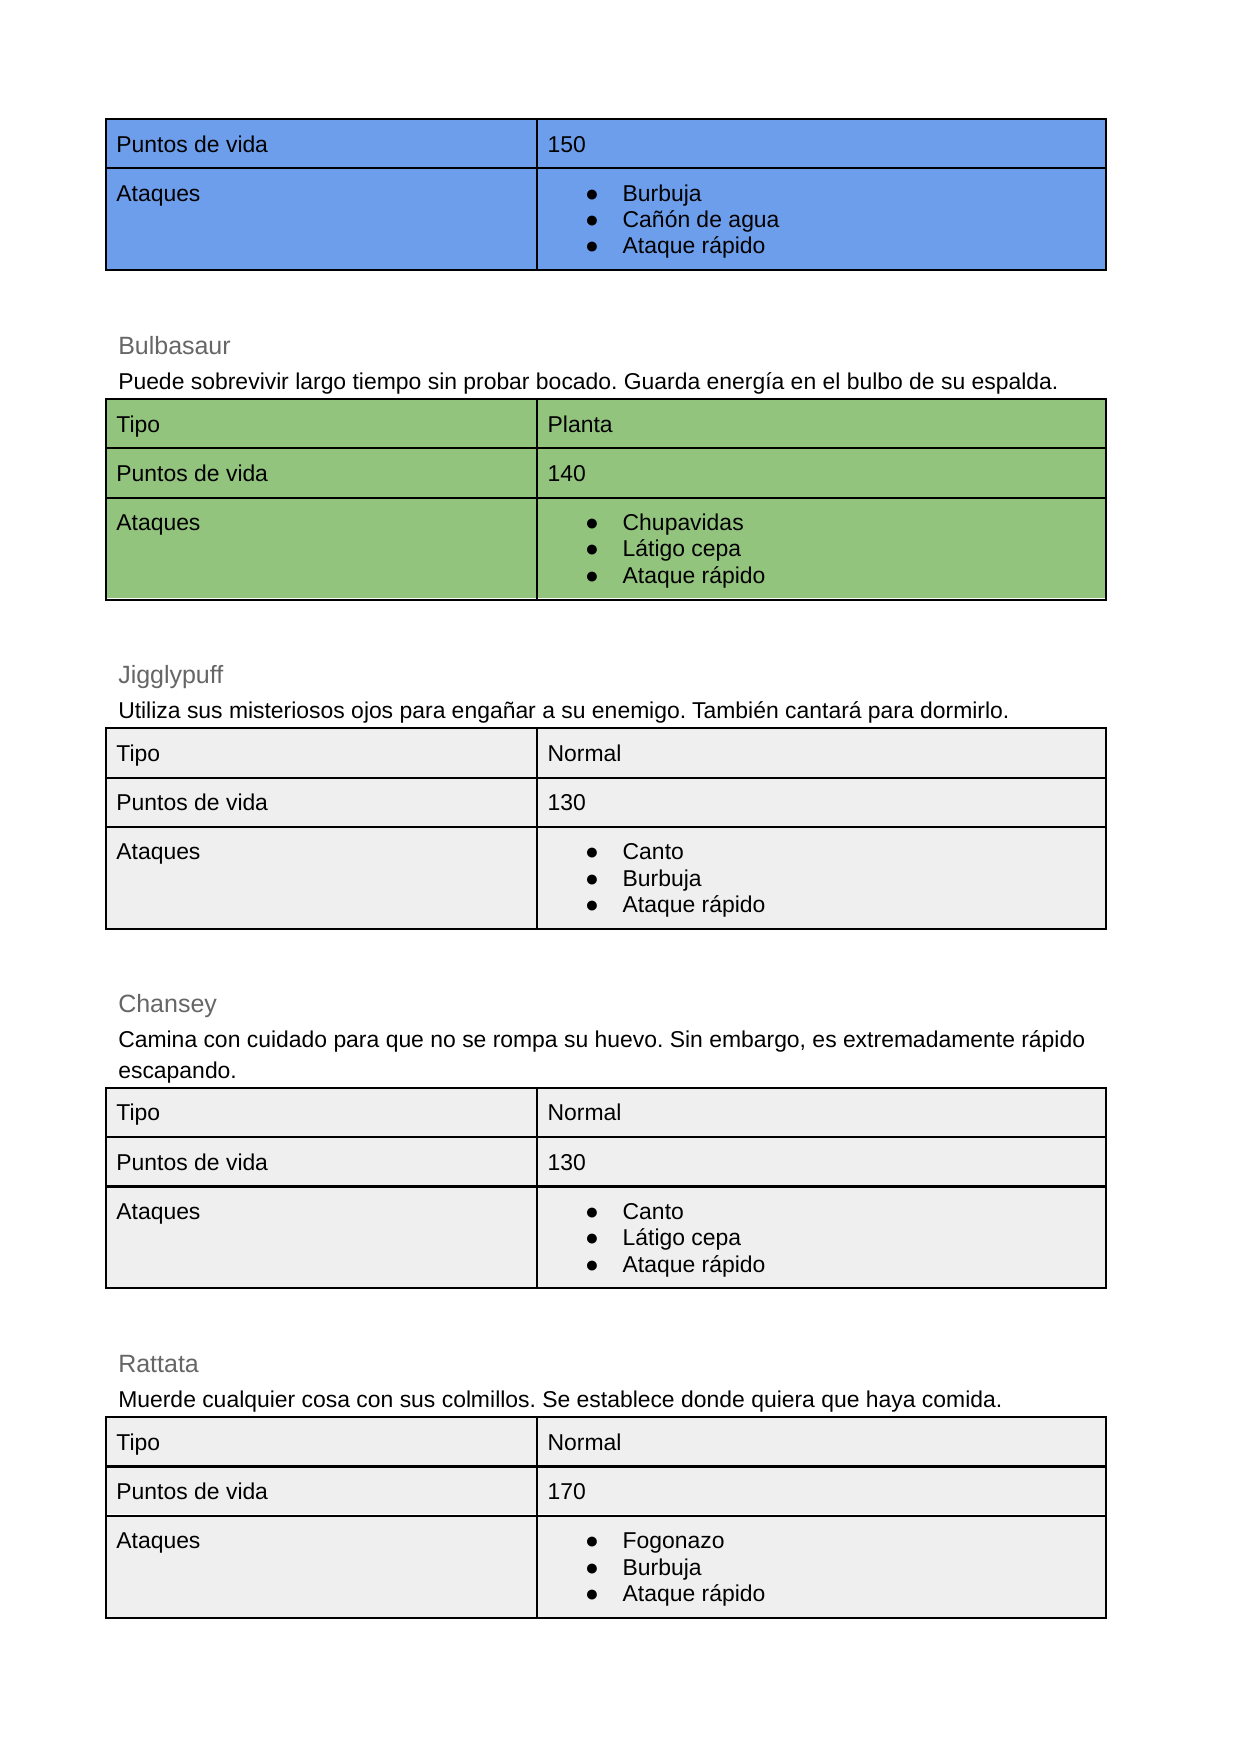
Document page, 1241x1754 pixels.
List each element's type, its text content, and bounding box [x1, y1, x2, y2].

text Utiliza sus misteriosos ojos para engañar a su enemigo. También cantará para dormirlo. [118, 697, 1122, 723]
table_header Planta [538, 400, 1105, 447]
subtitle Jigglypuff [118, 660, 1122, 689]
table_header Tipo [107, 400, 536, 447]
subtitle Chansey [118, 989, 1122, 1018]
table_cell 130 [538, 779, 1105, 826]
table_header Tipo [107, 1089, 536, 1136]
table_cell Burbuja Cañón de agua Ataque rápido [538, 169, 1105, 269]
subtitle Bulbasaur [118, 331, 1122, 359]
table_cell Puntos de vida [107, 120, 536, 167]
table_header Normal [538, 1089, 1105, 1136]
table_cell 150 [538, 120, 1105, 167]
text Muerde cualquier cosa con sus colmillos. Se establece donde quiera que haya comida. [118, 1386, 1122, 1412]
table_header Tipo [107, 729, 536, 777]
table_header Normal [538, 729, 1105, 777]
table_cell Puntos de vida [107, 1468, 536, 1514]
table_cell Puntos de vida [107, 1138, 536, 1185]
table_cell Canto Burbuja Ataque rápido [538, 828, 1105, 928]
table_cell 170 [538, 1468, 1105, 1514]
subtitle Rattata [118, 1349, 1122, 1377]
table_header Normal [538, 1418, 1105, 1465]
table_cell Ataques [107, 828, 536, 928]
table_cell Chupavidas Látigo cepa Ataque rápido [538, 499, 1105, 598]
text Camina con cuidado para que no se rompa su huevo. Sin embargo, es extremadamente rápido escapando. [118, 1026, 1122, 1083]
table_cell Puntos de vida [107, 779, 536, 826]
table_cell Puntos de vida [107, 449, 536, 497]
table_cell Ataques [107, 1517, 536, 1617]
table_cell Ataques [107, 169, 536, 269]
table_cell Ataques [107, 499, 536, 598]
table_header Tipo [107, 1418, 536, 1465]
table_cell 140 [538, 449, 1105, 497]
table_cell Fogonazo Burbuja Ataque rápido [538, 1517, 1105, 1617]
table_cell Ataques [107, 1188, 536, 1287]
table_cell Canto Látigo cepa Ataque rápido [538, 1188, 1105, 1287]
table_cell 130 [538, 1138, 1105, 1185]
text Puede sobrevivir largo tiempo sin probar bocado. Guarda energía en el bulbo de su espalda. [118, 368, 1122, 394]
